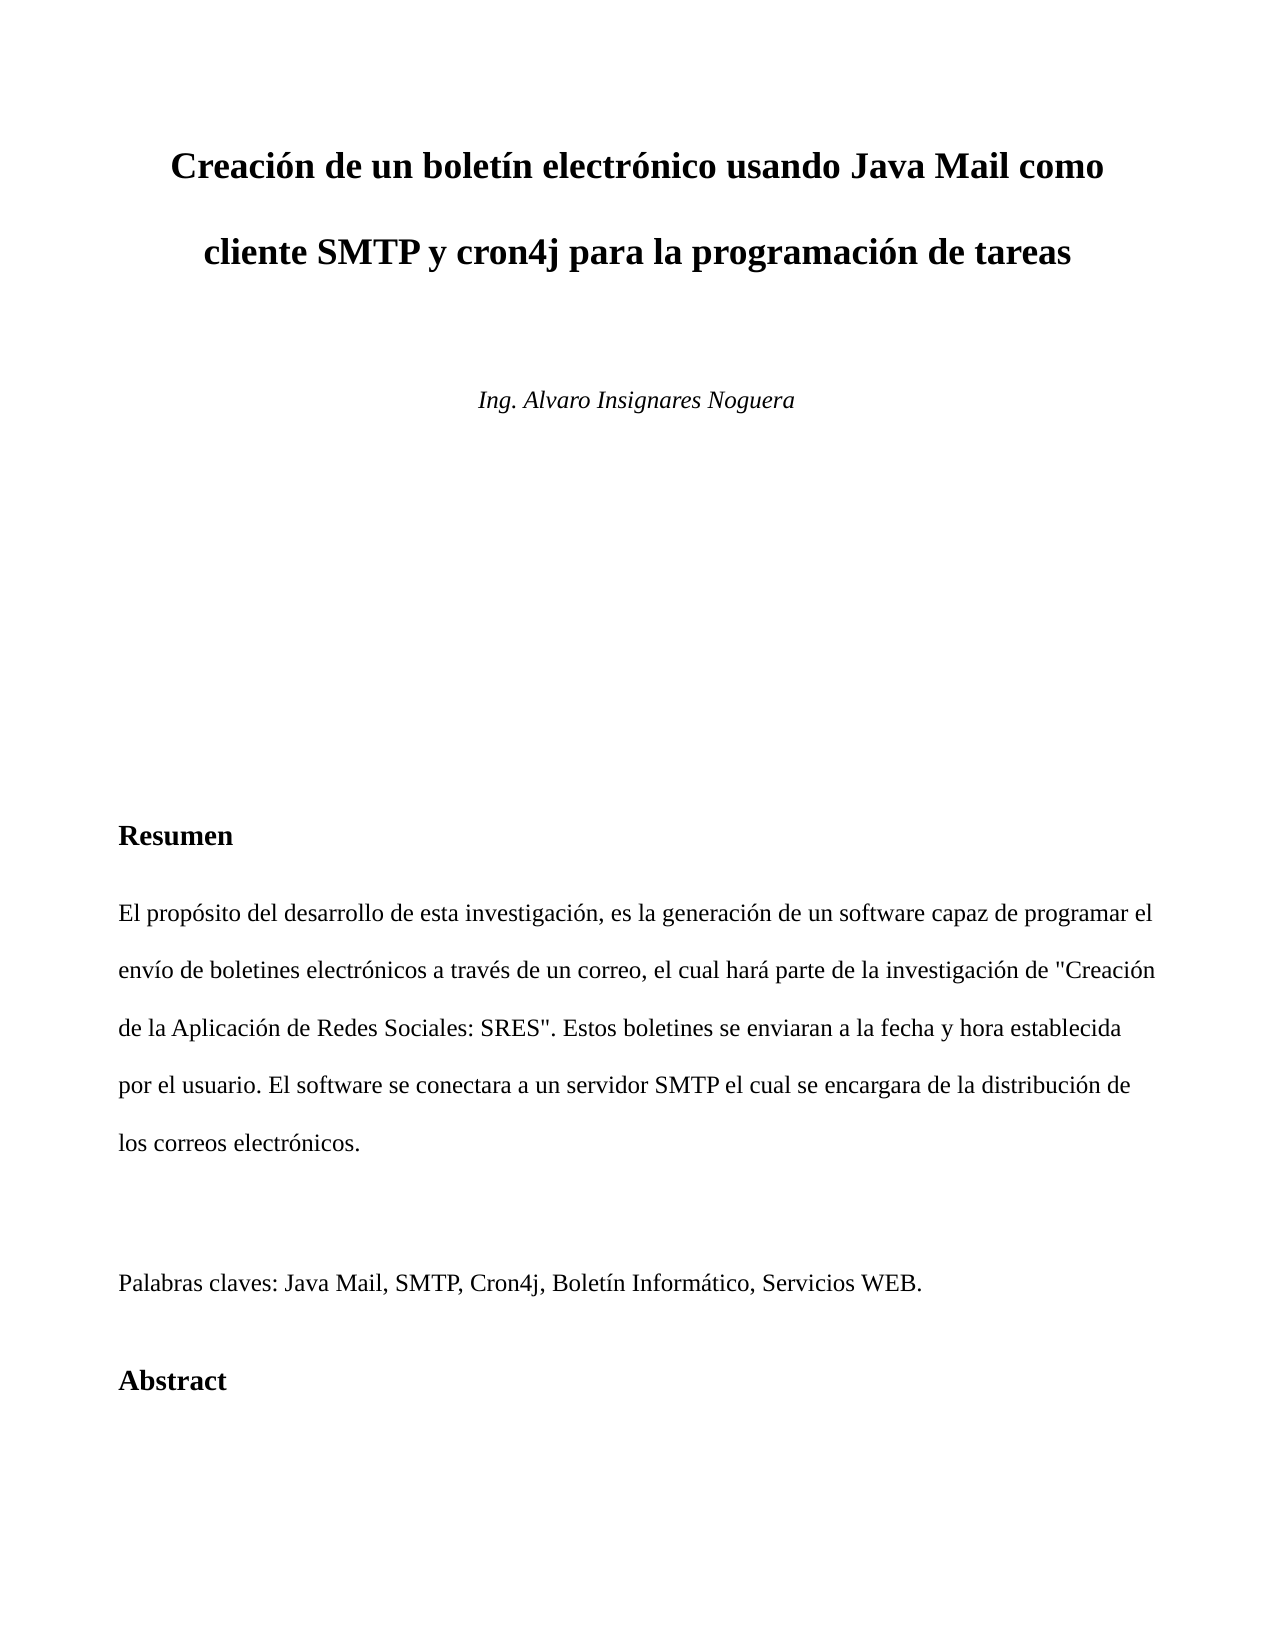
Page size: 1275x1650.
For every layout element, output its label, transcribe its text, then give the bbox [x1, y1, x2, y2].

subtitle Abstract [118, 1363, 1157, 1396]
subtitle Creación de un boletín electrónico usando Java Mail como cliente SMTP y cron4j para la programación de tareas [118, 143, 1157, 272]
text Ing. Alvaro Insignares Noguera [118, 328, 1157, 414]
subtitle Resumen [118, 818, 1157, 852]
text Palabras claves: Java Mail, SMTP, Cron4j, Boletín Informático, Servicios WEB. [118, 1268, 1157, 1296]
text El propósito del desarrollo de esta investigación, es la generación de un software capaz de programar el envío de boletines electrónicos a través de un correo, el cual hará parte de la investigación de "Creación de la Aplicación de Redes Sociales: SRES". Estos boletines se enviaran a la fecha y hora establecida por el usuario. El software se conectara a un servidor SMTP el cual se encargara de la distribución de los correos electrónicos. [118, 898, 1157, 1156]
